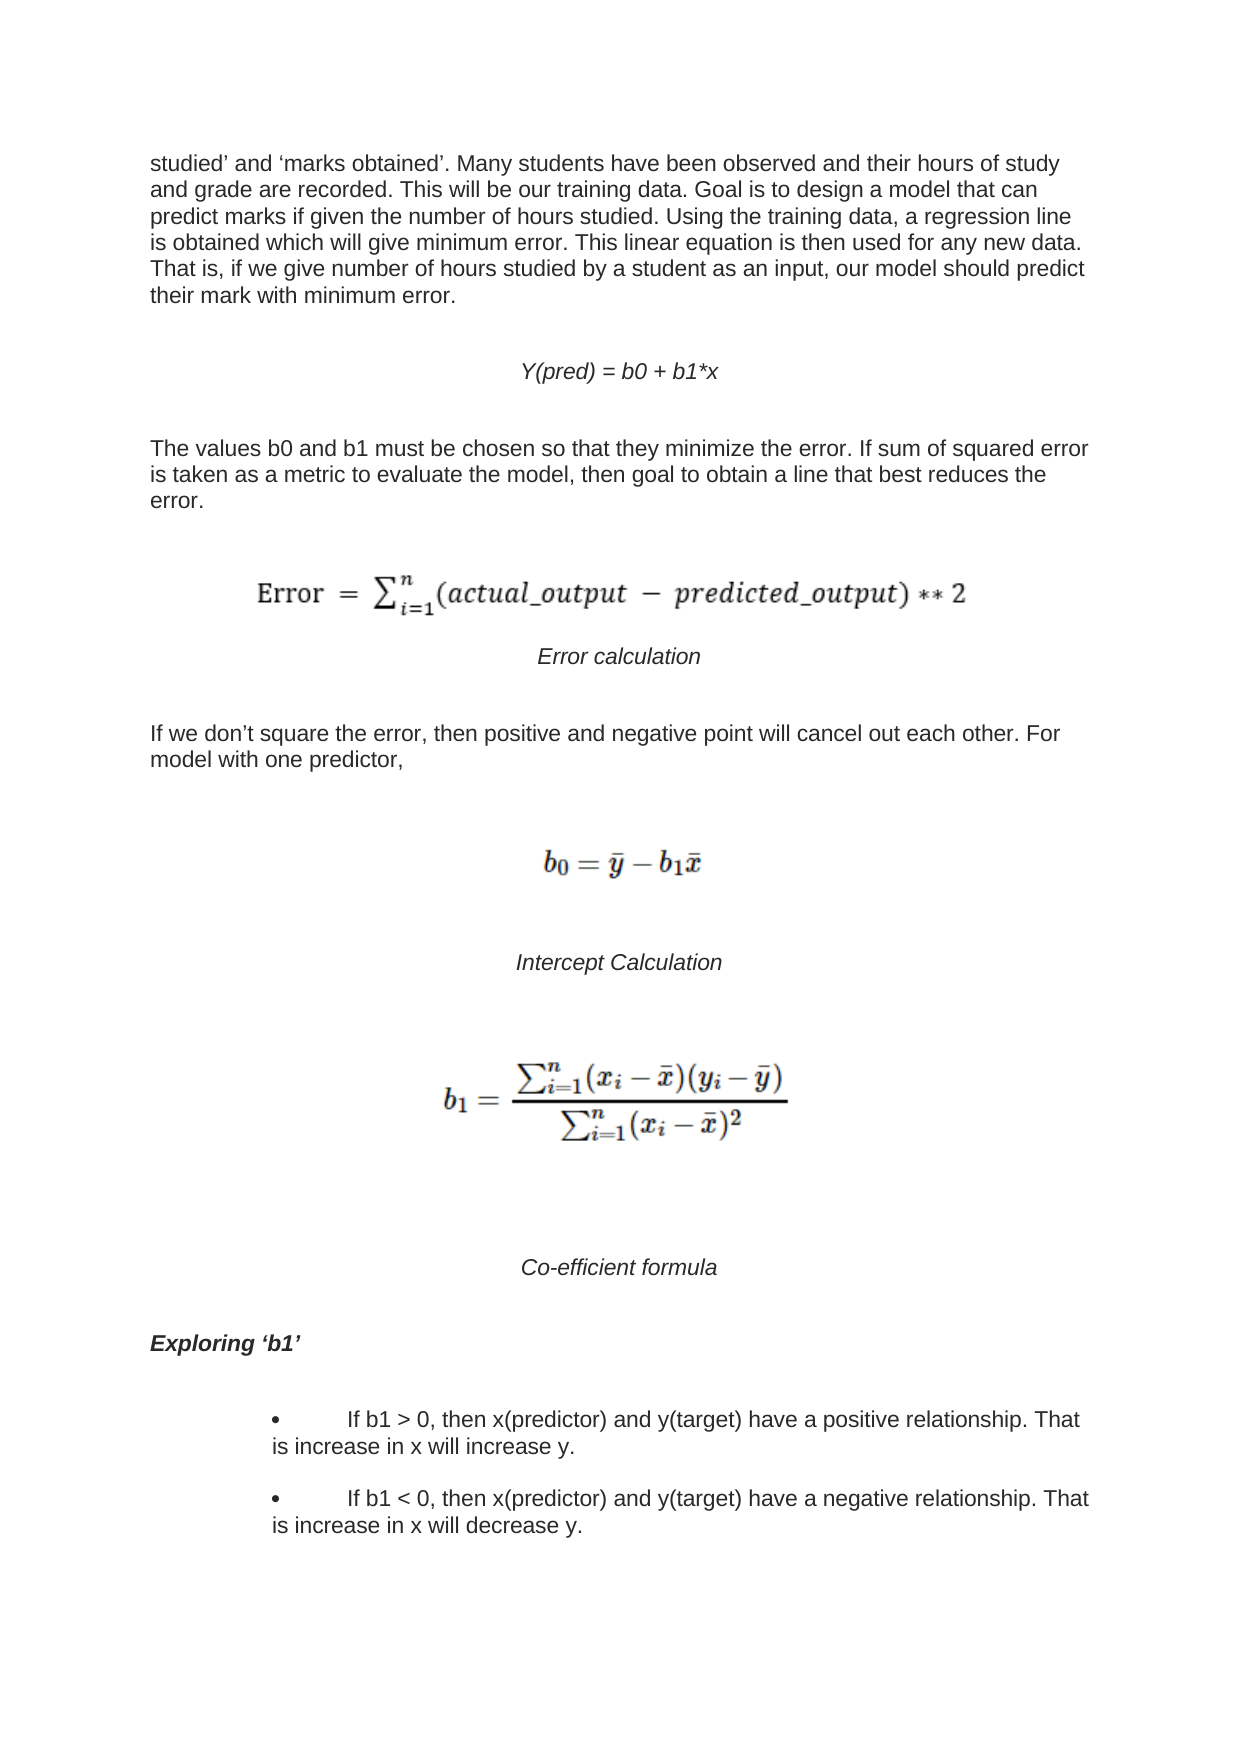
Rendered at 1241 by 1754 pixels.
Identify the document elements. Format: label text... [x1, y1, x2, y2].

text The values b0 and b1 must be chosen so that they minimize the error. If sum of squared error is taken as a metric to evaluate the model, then goal to obtain a line that best reduces the error. [150, 434, 1090, 513]
list If b1 > 0, then x(predictor) and y(target) have a positive relationship. That is increase in x will increase y. [272, 1406, 1090, 1459]
text Intercept Calculation [150, 949, 1090, 975]
text Y(pred) = b0 + b1*x [150, 358, 1090, 384]
text If we don’t square the error, then positive and negative point will cancel out each other. For model with one predictor, [150, 719, 1090, 772]
list If b1 < 0, then x(predictor) and y(target) have a negative relationship. That is increase in x will decrease y. [272, 1485, 1090, 1538]
text Exploring ‘b1’ [150, 1330, 1090, 1356]
text studied’ and ‘marks obtained’. Many students have been observed and their hours of study and grade are recorded. This will be our training data. Goal is to design a model that can predict marks if given the number of hours studied. Using the training data, a regression line is obtained which will give minimum error. This linear equation is then used for any new data. That is, if we give number of hours studied by a student as an input, our model should predict their mark with minimum error. [150, 150, 1090, 308]
text Co-efficient formula [150, 1230, 1090, 1280]
text Error calculation [150, 563, 1090, 669]
